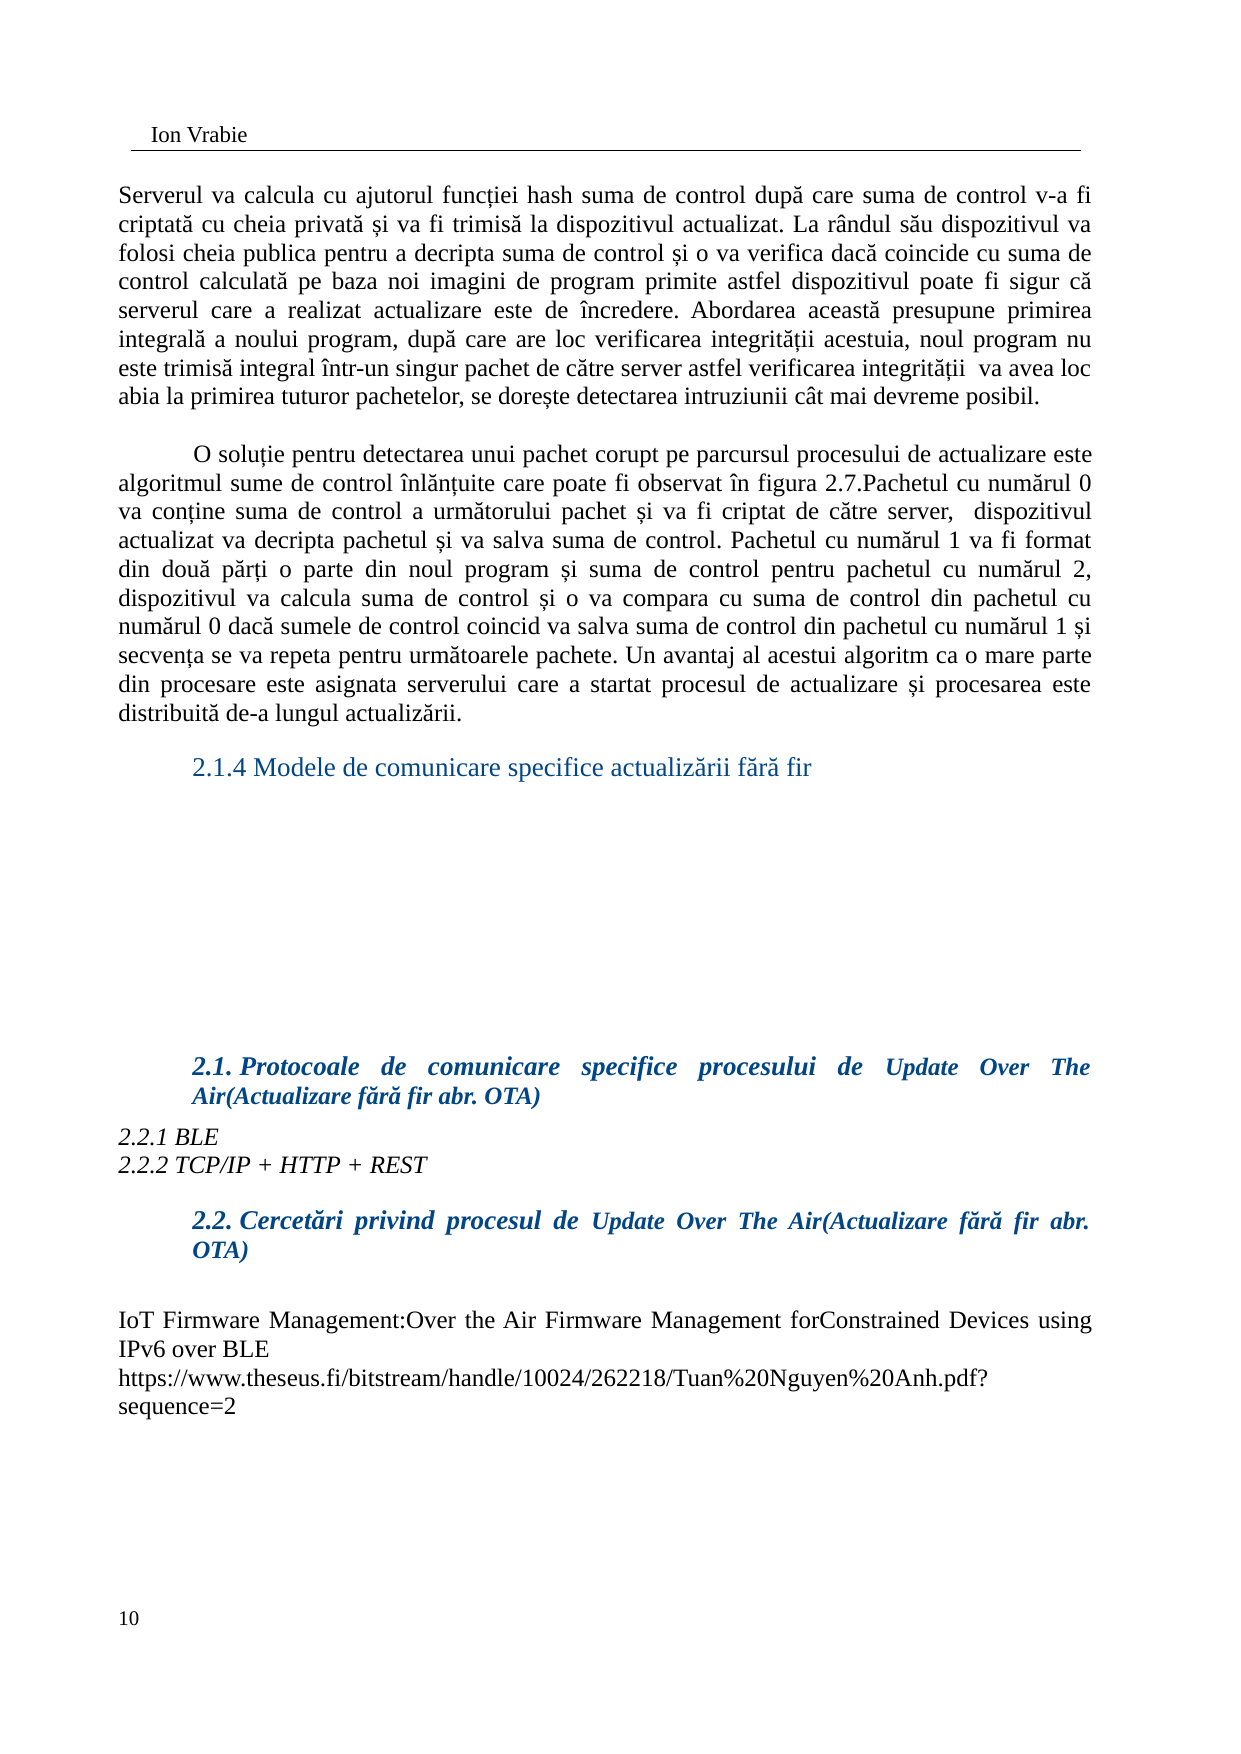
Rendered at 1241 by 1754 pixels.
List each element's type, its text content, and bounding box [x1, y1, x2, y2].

subtitle 2.1.4 Modele de comunicare specifice actualizării fără fir [192, 751, 1093, 782]
text IoT Firmware Management:Over the Air Firmware Management forConstrained Devices using IPv6 over BLE [118, 1305, 1093, 1363]
text https://www.theseus.fi/bitstream/handle/10024/262218/Tuan%20Nguyen%20Anh.pdf?sequence=2 [118, 1363, 1093, 1420]
text 2.2.2 TCP/IP + HTTP + REST [118, 1151, 1093, 1179]
text Serverul va calcula cu ajutorul funcției hash suma de control după care suma de control v-a fi criptată cu cheia privată și va fi trimisă la dispozitivul actualizat. La rândul său dispozitivul va folosi cheia publica pentru a decripta suma de control și o va verifica dacă coincide cu suma de control calculată pe baza noi imagini de program primite astfel dispozitivul poate fi sigur că serverul care a realizat actualizare este de încredere. Abordarea această presupune primirea integrală a noului program, după care are loc verificarea integrității acestuia, noul program nu este trimisă integral într-un singur pachet de către server astfel verificarea integrității va avea loc abia la primirea tuturor pachetelor, se dorește detectarea intruziunii cât mai devreme posibil. [118, 180, 1093, 410]
subtitle Protocoale de comunicare specifice procesului de Update Over The Air(Actualizare fără fir abr. OTA) [192, 1049, 1093, 1109]
text 2.2.1 BLE [118, 1122, 1093, 1151]
subtitle Cercetări privind procesul de Update Over The Air(Actualizare fără fir abr. OTA) [192, 1204, 1093, 1264]
text O soluție pentru detectarea unui pachet corupt pe parcursul procesului de actualizare este algoritmul sume de control înlănțuite care poate fi observat în figura 2.7.Pachetul cu numărul 0 va conține suma de control a următorului pachet și va fi criptat de către server, dispozitivul actualizat va decripta pachetul și va salva suma de control. Pachetul cu numărul 1 va fi format din două părți o parte din noul program și suma de control pentru pachetul cu numărul 2, dispozitivul va calcula suma de control și o va compara cu suma de control din pachetul cu numărul 0 dacă sumele de control coincid va salva suma de control din pachetul cu numărul 1 și secvența se va repeta pentru următoarele pachete. Un avantaj al acestui algoritm ca o mare parte din procesare este asignata serverului care a startat procesul de actualizare și procesarea este distribuită de-a lungul actualizării. [118, 439, 1093, 726]
